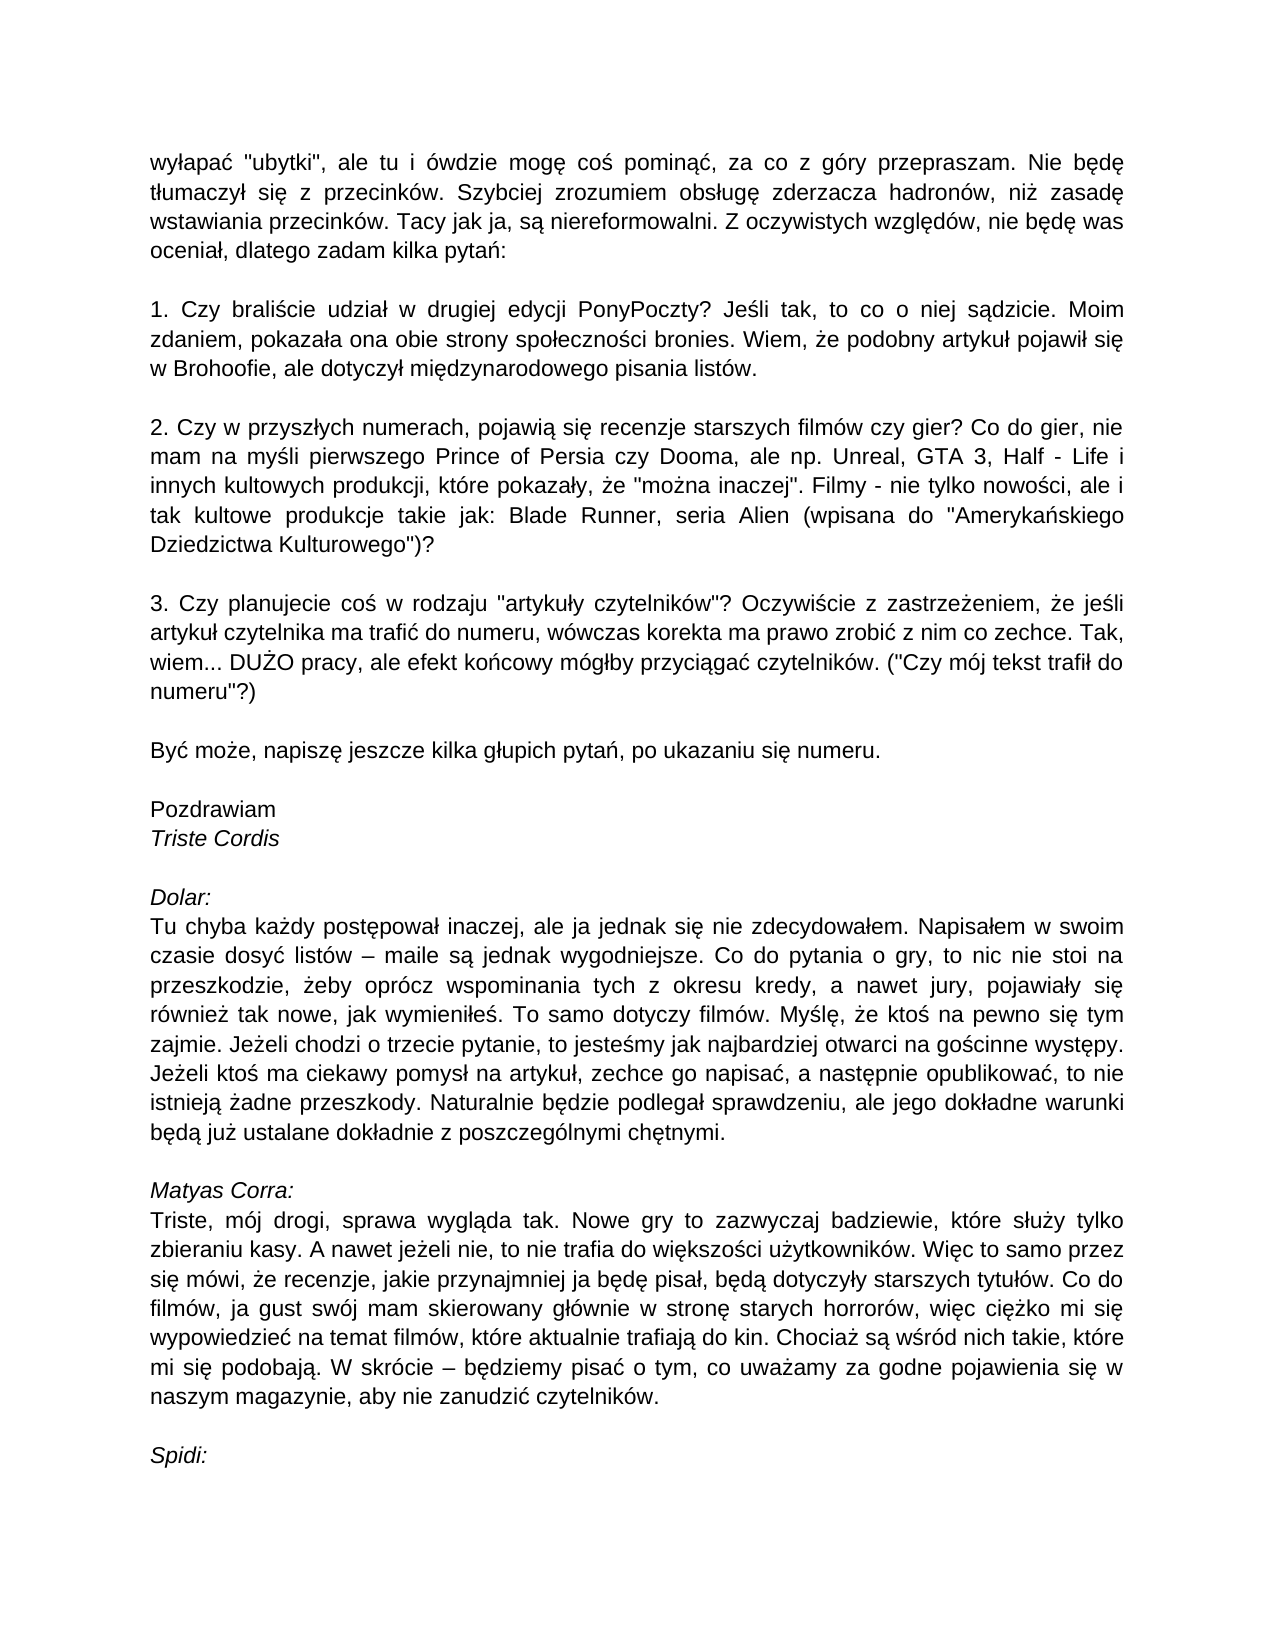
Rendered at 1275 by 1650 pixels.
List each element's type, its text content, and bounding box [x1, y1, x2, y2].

text 2. Czy w przyszłych numerach, pojawią się recenzje starszych filmów czy gier? Co do gier, nie mam na myśli pierwszego Prince of Persia czy Dooma, ale np. Unreal, GTA 3, Half - Life i innych kultowych produkcji, które pokazały, że "można inaczej". Filmy - nie tylko nowości, ale i tak kultowe produkcje takie jak: Blade Runner, seria Alien (wpisana do "Amerykańskiego Dziedzictwa Kulturowego")? [150, 414, 1125, 557]
text Matyas Corra: [150, 1178, 1125, 1204]
text Pozdrawiam [150, 796, 1125, 822]
text 3. Czy planujecie coś w rodzaju "artykuły czytelników"? Oczywiście z zastrzeżeniem, że jeśli artykuł czytelnika ma trafić do numeru, wówczas korekta ma prawo zrobić z nim co zechce. Tak, wiem... DUŻO pracy, ale efekt końcowy mógłby przyciągać czytelników. ("Czy mój tekst trafił do numeru"?) [150, 591, 1125, 704]
text Triste, mój drogi, sprawa wygląda tak. Nowe gry to zazwyczaj badziewie, które służy tylko zbieraniu kasy. A nawet jeżeli nie, to nie trafia do większości użytkowników. Więc to samo przez się mówi, że recenzje, jakie przynajmniej ja będę pisał, będą dotyczyły starszych tytułów. Co do filmów, ja gust swój mam skierowany głównie w stronę starych horrorów, więc ciężko mi się wypowiedzieć na temat filmów, które aktualnie trafiają do kin. Chociaż są wśród nich takie, które mi się podobają. W skrócie – będziemy pisać o tym, co uważamy za godne pojawienia się w naszym magazynie, aby nie zanudzić czytelników. [150, 1207, 1125, 1409]
text Być może, napiszę jeszcze kilka głupich pytań, po ukazaniu się numeru. [150, 737, 1125, 763]
text Triste Cordis [150, 826, 1125, 851]
text Dolar: [150, 884, 1125, 910]
text Spidi: [150, 1442, 1125, 1468]
text Tu chyba każdy postępował inaczej, ale ja jednak się nie zdecydowałem. Napisałem w swoim czasie dosyć listów – maile są jednak wygodniejsze. Co do pytania o gry, to nic nie stoi na przeszkodzie, żeby oprócz wspominania tych z okresu kredy, a nawet jury, pojawiały się również tak nowe, jak wymieniłeś. To samo dotyczy filmów. Myślę, że ktoś na pewno się tym zajmie. Jeżeli chodzi o trzecie pytanie, to jesteśmy jak najbardziej otwarci na gościnne występy. Jeżeli ktoś ma ciekawy pomysł na artykuł, zechce go napisać, a następnie opublikować, to nie istnieją żadne przeszkody. Naturalnie będzie podlegał sprawdzeniu, ale jego dokładne warunki będą już ustalane dokładnie z poszczególnymi chętnymi. [150, 914, 1125, 1145]
text 1. Czy braliście udział w drugiej edycji PonyPoczty? Jeśli tak, to co o niej sądzicie. Moim zdaniem, pokazała ona obie strony społeczności bronies. Wiem, że podobny artykuł pojawił się w Brohoofie, ale dotyczył międzynarodowego pisania listów. [150, 297, 1125, 381]
text wyłapać "ubytki", ale tu i ówdzie mogę coś pominąć, za co z góry przepraszam. Nie będę tłumaczył się z przecinków. Szybciej zrozumiem obsługę zderzacza hadronów, niż zasadę wstawiania przecinków. Tacy jak ja, są niereformowalni. Z oczywistych względów, nie będę was oceniał, dlatego zadam kilka pytań: [150, 150, 1125, 264]
